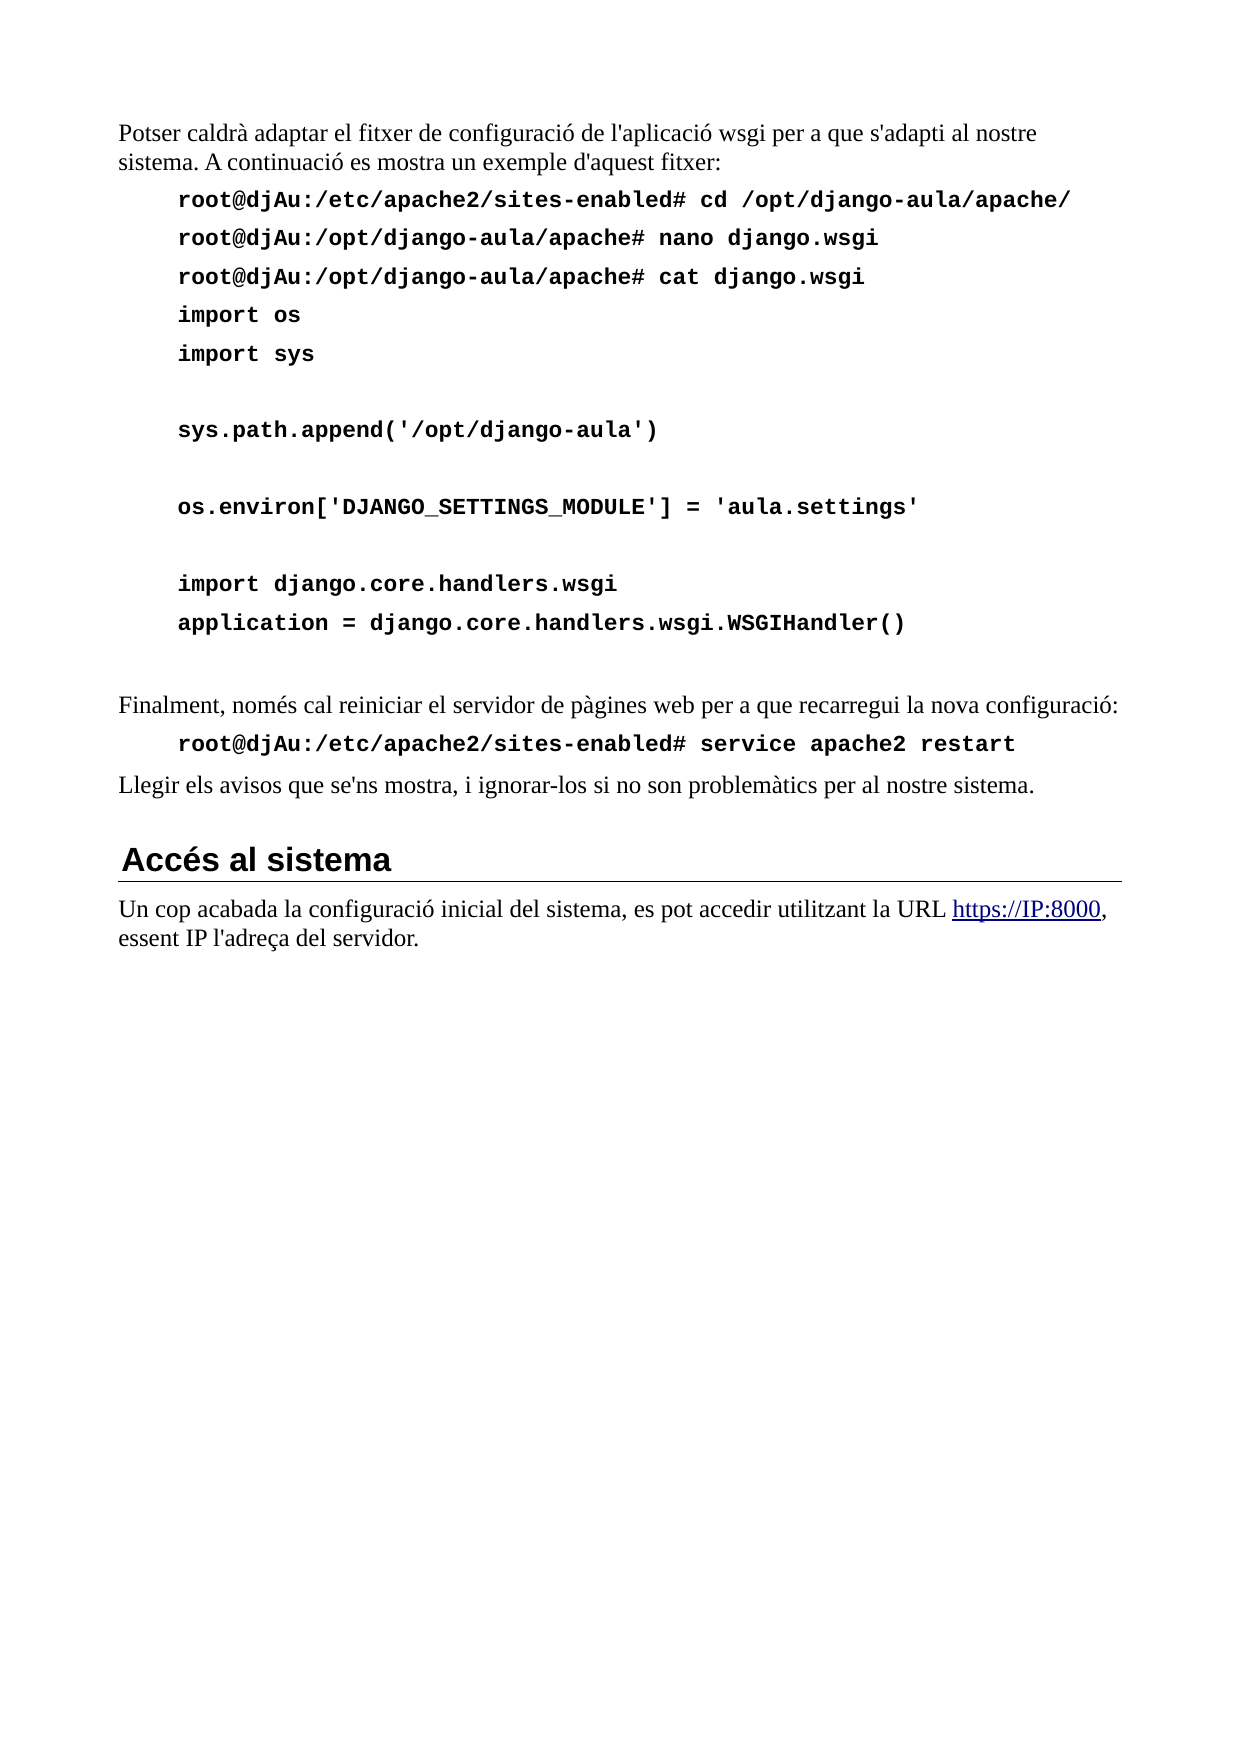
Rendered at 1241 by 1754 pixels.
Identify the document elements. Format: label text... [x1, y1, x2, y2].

text root@djAu:/etc/apache2/sites-enabled# cd /opt/django-aula/apache/ [177, 188, 1122, 214]
text root@djAu:/opt/django-aula/apache# cat django.wsgi [177, 265, 1122, 291]
subtitle Accés al sistema [118, 837, 1122, 881]
text import django.core.handlers.wsgi [177, 572, 1122, 598]
text os.environ['DJANGO_SETTINGS_MODULE'] = 'aula.settings' [177, 496, 1122, 522]
text sys.path.append('/opt/django-aula') [177, 419, 1122, 445]
text import os [177, 303, 1122, 329]
text root@djAu:/opt/django-aula/apache# nano django.wsgi [177, 227, 1122, 252]
text Llegir els avisos que se'ns mostra, i ignorar-los si no son problemàtics per al nostre sistema. [118, 770, 1122, 799]
text root@djAu:/etc/apache2/sites-enabled# service apache2 restart [177, 732, 1122, 758]
text Potser caldrà adaptar el fitxer de configuració de l'aplicació wsgi per a que s'adapti al nostre sistema. A continuació es mostra un exemple d'aquest fitxer: [118, 118, 1122, 176]
text application = django.core.handlers.wsgi.WSGIHandler() [177, 611, 1122, 637]
text Finalment, només cal reiniciar el servidor de pàgines web per a que recarregui la nova configuració: [118, 691, 1122, 719]
text Un cop acabada la configuració inicial del sistema, es pot accedir utilitzant la URL https://IP:8000, essent IP l'adreça del servidor. [118, 894, 1122, 952]
text import sys [177, 342, 1122, 368]
